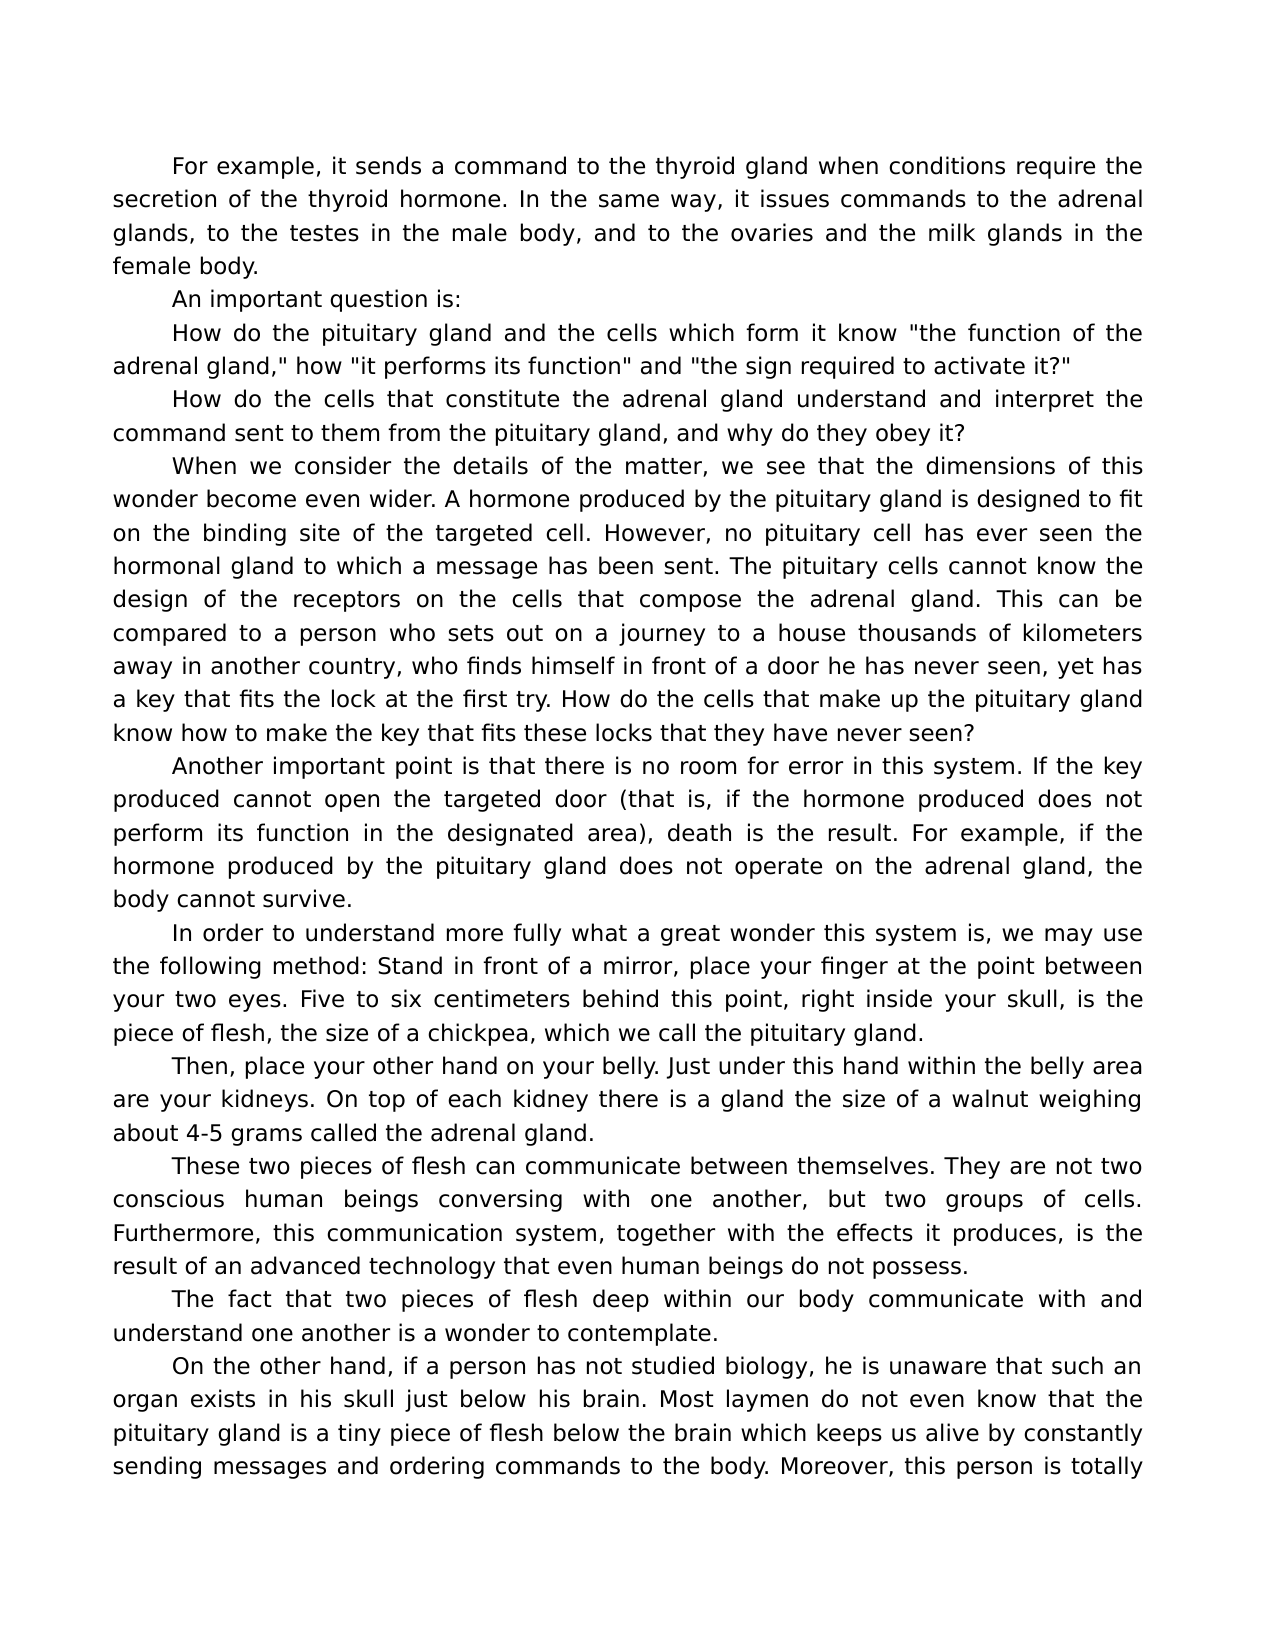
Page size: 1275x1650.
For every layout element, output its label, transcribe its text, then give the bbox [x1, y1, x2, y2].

text How do the pituitary gland and the cells which form it know "the function of the adrenal gland," how "it performs its function" and "the sign required to activate it?" [112, 314, 1145, 381]
text How do the cells that constitute the adrenal gland understand and interpret the command sent to them from the pituitary gland, and why do they obey it? [112, 381, 1145, 448]
text Another important point is that there is no room for error in this system. If the key produced cannot open the targeted door (that is, if the hormone produced does not perform its function in the designated area), death is the result. For example, if the hormone produced by the pituitary gland does not operate on the adrenal gland, the body cannot survive. [112, 748, 1145, 914]
text These two pieces of flesh can communicate between themselves. They are not two conscious human beings conversing with one another, but two groups of cells. Furthermore, this communication system, together with the effects it produces, is the result of an advanced technology that even human beings do not possess. [112, 1148, 1145, 1281]
text The fact that two pieces of flesh deep within our body communicate with and understand one another is a wonder to contemplate. [112, 1281, 1145, 1348]
text In order to understand more fully what a great wonder this system is, we may use the following method: Stand in front of a mirror, place your finger at the point between your two eyes. Five to six centimeters behind this point, right inside your skull, is the piece of flesh, the size of a chickpea, which we call the pituitary gland. [112, 914, 1145, 1048]
text When we consider the details of the matter, we see that the dimensions of this wonder become even wider. A hormone produced by the pituitary gland is designed to fit on the binding site of the targeted cell. However, no pituitary cell has ever seen the hormonal gland to which a message has been sent. The pituitary cells cannot know the design of the receptors on the cells that compose the adrenal gland. This can be compared to a person who sets out on a journey to a house thousands of kilometers away in another country, who finds himself in front of a door he has never seen, yet has a key that fits the lock at the first try. How do the cells that make up the pituitary gland know how to make the key that fits these locks that they have never seen? [112, 448, 1145, 748]
text Then, place your other hand on your belly. Just under this hand within the belly area are your kidneys. On top of each kidney there is a gland the size of a walnut weighing about 4-5 grams called the adrenal gland. [112, 1048, 1145, 1148]
text On the other hand, if a person has not studied biology, he is unaware that such an organ exists in his skull just below his brain. Most laymen do not even know that the pituitary gland is a tiny piece of flesh below the brain which keeps us alive by constantly sending messages and ordering commands to the body. Moreover, this person is totally [112, 1348, 1145, 1481]
text For example, it sends a command to the thyroid gland when conditions require the secretion of the thyroid hormone. In the same way, it issues commands to the adrenal glands, to the testes in the male body, and to the ovaries and the milk glands in the female body. [112, 148, 1145, 281]
text An important question is: [112, 281, 1145, 314]
